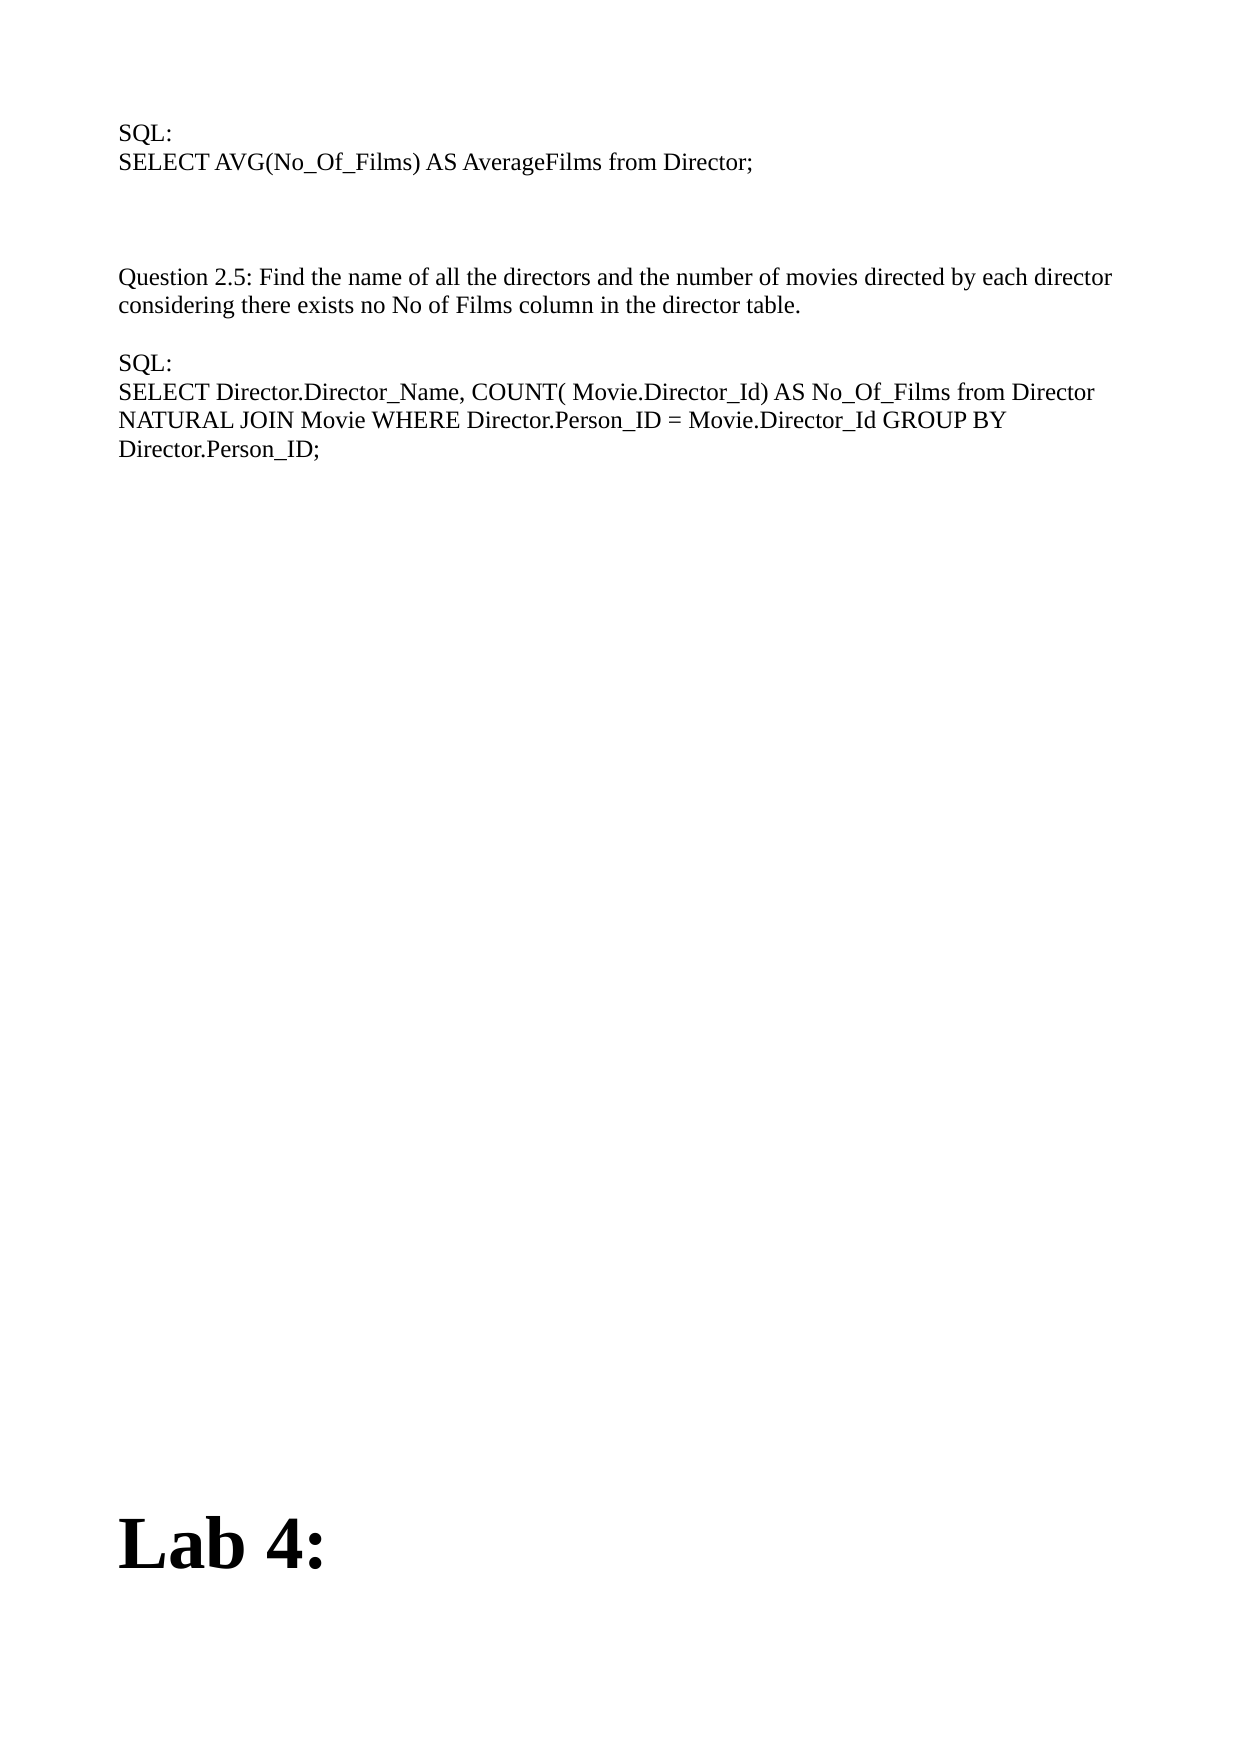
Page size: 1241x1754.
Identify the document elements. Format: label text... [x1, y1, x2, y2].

text Lab 4: [118, 1498, 1122, 1584]
text SELECT Director.Director_Name, COUNT( Movie.Director_Id) AS No_Of_Films from Director NATURAL JOIN Movie WHERE Director.Person_ID = Movie.Director_Id GROUP BY Director.Person_ID; [118, 377, 1122, 463]
text SELECT AVG(No_Of_Films) AS AverageFilms from Director; [118, 147, 1122, 176]
text Question 2.5: Find the name of all the directors and the number of movies directed by each director considering there exists no No of Films column in the director table. [118, 262, 1122, 319]
text SQL: [118, 348, 1122, 377]
text SQL: [118, 118, 1122, 147]
